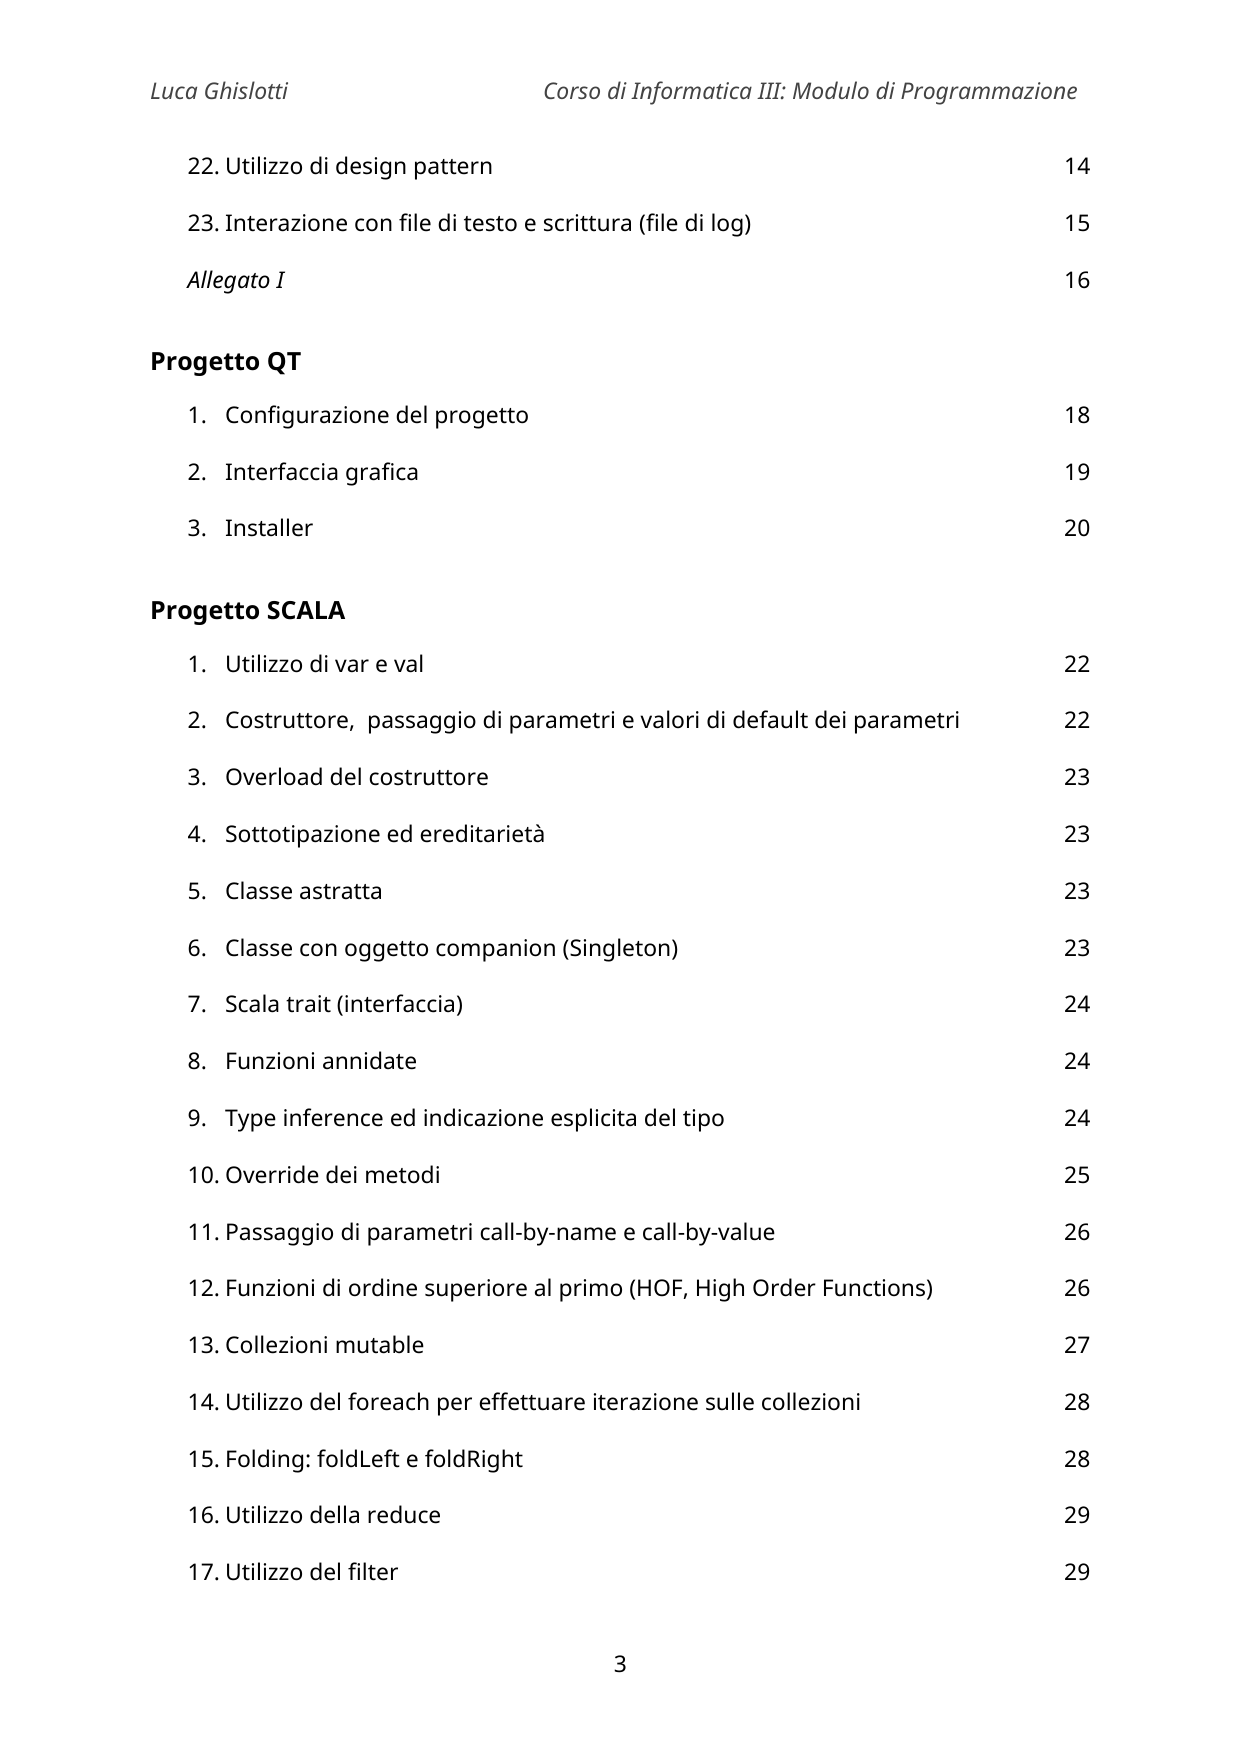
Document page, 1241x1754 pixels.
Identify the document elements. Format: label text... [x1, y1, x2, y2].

text Progetto QT [150, 344, 1090, 378]
list Utilizzo di var e val 22 [187, 648, 1090, 679]
list Utilizzo della reduce 29 [187, 1499, 1090, 1531]
list Folding: foldLeft e foldRight 28 [187, 1442, 1090, 1474]
list Classe astratta 23 [187, 875, 1090, 906]
list Type inference ed indicazione esplicita del tipo 24 [187, 1102, 1090, 1133]
list Installer 20 [187, 512, 1090, 544]
list Scala trait (interfaccia) 24 [187, 988, 1090, 1019]
list Configurazione del progetto 18 [187, 399, 1090, 430]
list Overload del costruttore 23 [187, 761, 1090, 792]
list Interazione con file di testo e scrittura (file di log) 15 [187, 207, 1090, 238]
list Interfaccia grafica 19 [187, 456, 1090, 487]
list Classe con oggetto companion (Singleton) 23 [187, 932, 1090, 963]
text Allegato I 16 [187, 263, 1090, 295]
list Override dei metodi 25 [187, 1159, 1090, 1190]
text Progetto SCALA [150, 593, 1090, 627]
list Utilizzo del foreach per effettuare iterazione sulle collezioni 28 [187, 1386, 1090, 1417]
list Utilizzo del filter 29 [187, 1556, 1090, 1587]
list Funzioni annidate 24 [187, 1045, 1090, 1076]
list Sottotipazione ed ereditarietà 23 [187, 818, 1090, 849]
list Funzioni di ordine superiore al primo (HOF, High Order Functions) 26 [187, 1272, 1090, 1303]
list Passaggio di parametri call-by-name e call-by-value 26 [187, 1215, 1090, 1247]
list Utilizzo di design pattern 14 [187, 150, 1090, 181]
list Collezioni mutable 27 [187, 1329, 1090, 1360]
list Costruttore, passaggio di parametri e valori di default dei parametri 22 [187, 704, 1090, 736]
